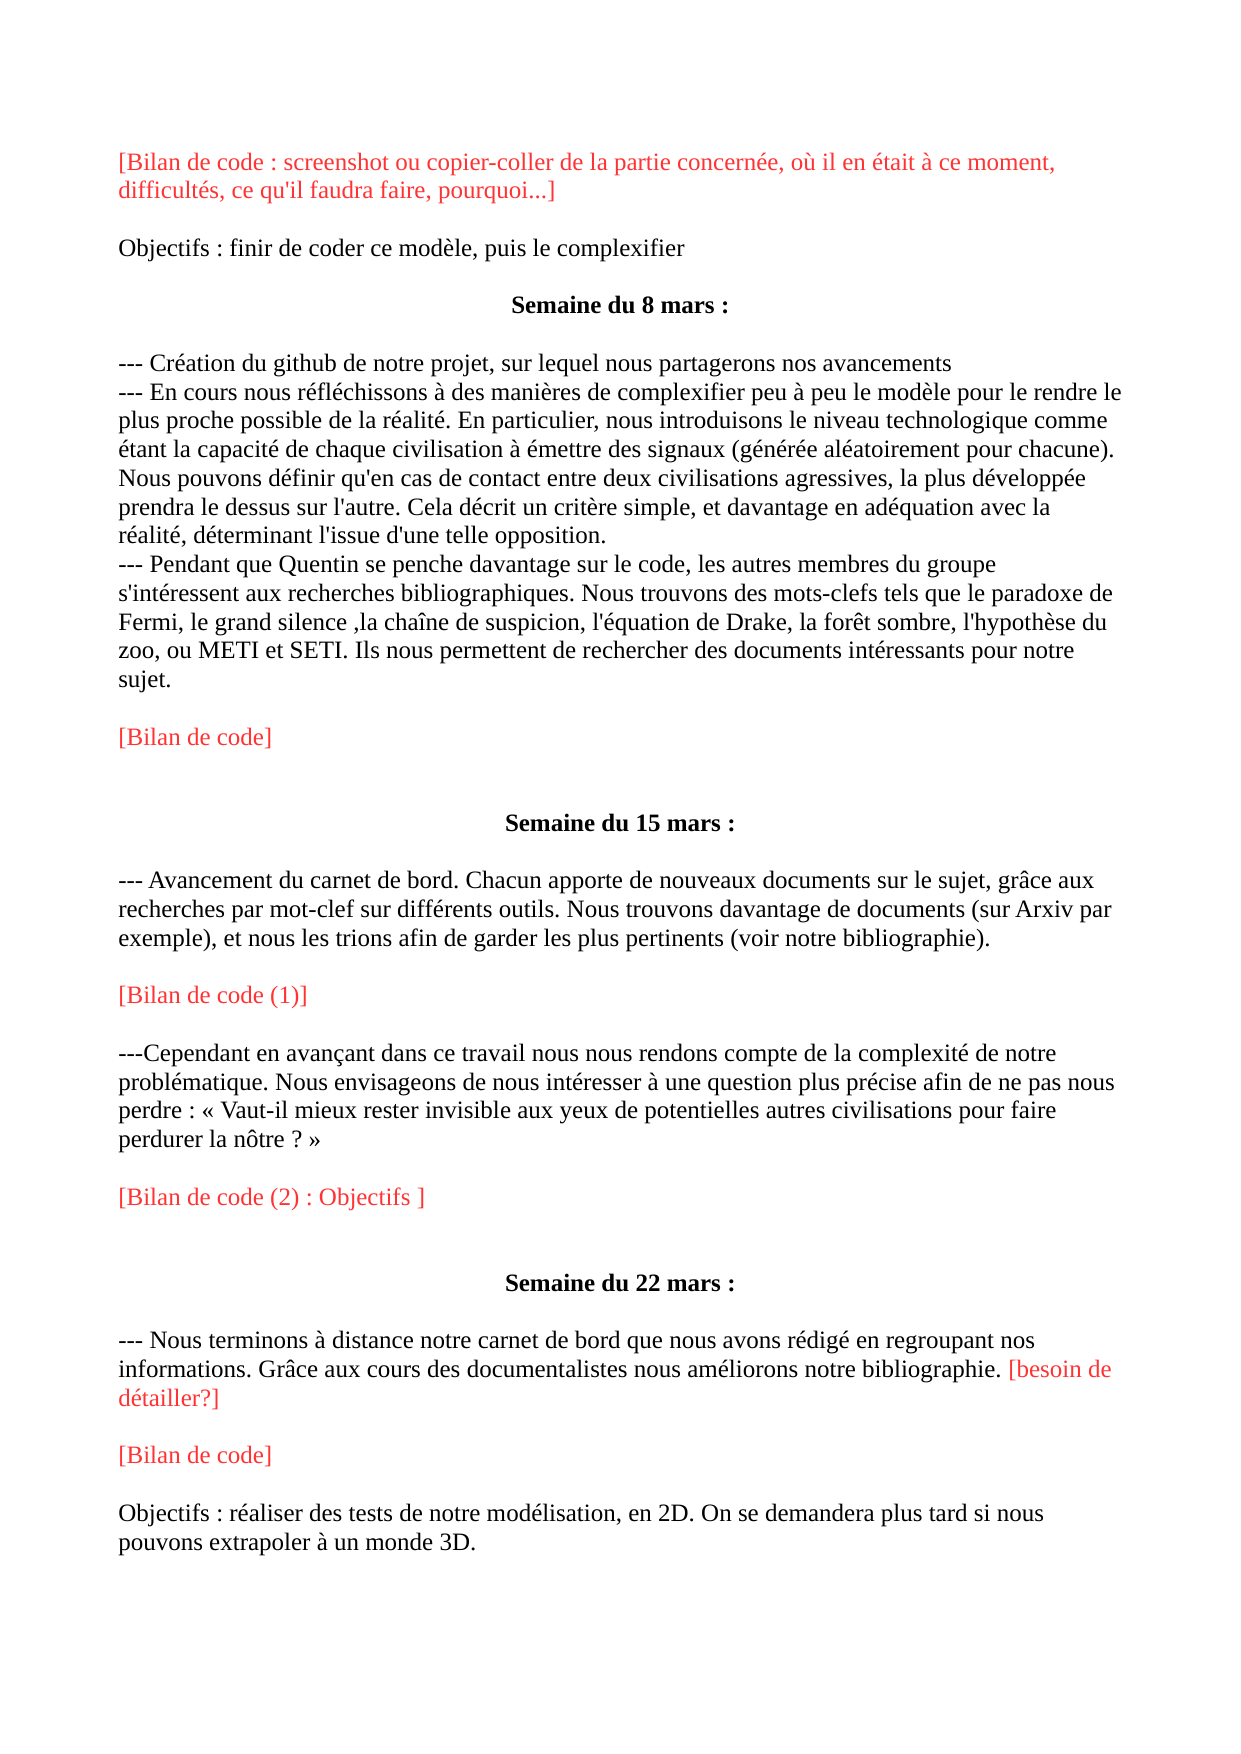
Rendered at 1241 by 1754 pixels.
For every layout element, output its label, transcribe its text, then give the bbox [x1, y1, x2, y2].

text [Bilan de code (1)] [118, 981, 1122, 1009]
text --- Avancement du carnet de bord. Chacun apporte de nouveaux documents sur le sujet, grâce aux recherches par mot-clef sur différents outils. Nous trouvons davantage de documents (sur Arxiv par exemple), et nous les trions afin de garder les plus pertinents (voir notre bibliographie). [118, 866, 1122, 952]
text --- Création du github de notre projet, sur lequel nous partagerons nos avancements [118, 348, 1122, 377]
text Objectifs : finir de coder ce modèle, puis le complexifier [118, 233, 1122, 262]
text Semaine du 15 mars : [118, 808, 1122, 837]
text [Bilan de code (2) : Objectifs ] [118, 1182, 1122, 1211]
text [Bilan de code : screenshot ou copier-coller de la partie concernée, où il en était à ce moment, difficultés, ce qu'il faudra faire, pourquoi...] [118, 147, 1122, 204]
text Objectifs : réaliser des tests de notre modélisation, en 2D. On se demandera plus tard si nous pouvons extrapoler à un monde 3D. [118, 1498, 1122, 1556]
text [Bilan de code] [118, 1441, 1122, 1469]
text Semaine du 22 mars : [118, 1268, 1122, 1297]
text Semaine du 8 mars : [118, 291, 1122, 319]
text ---Cependant en avançant dans ce travail nous nous rendons compte de la complexité de notre problématique. Nous envisageons de nous intéresser à une question plus précise afin de ne pas nous perdre : « Vaut-il mieux rester invisible aux yeux de potentielles autres civilisations pour faire perdurer la nôtre ? » [118, 1038, 1122, 1153]
text [Bilan de code] [118, 722, 1122, 751]
text --- Pendant que Quentin se penche davantage sur le code, les autres membres du groupe s'intéressent aux recherches bibliographiques. Nous trouvons des mots-clefs tels que le paradoxe de Fermi, le grand silence ,la chaîne de suspicion, l'équation de Drake, la forêt sombre, l'hypothèse du zoo, ou METI et SETI. Ils nous permettent de rechercher des documents intéressants pour notre sujet. [118, 549, 1122, 693]
text --- En cours nous réfléchissons à des manières de complexifier peu à peu le modèle pour le rendre le plus proche possible de la réalité. En particulier, nous introduisons le niveau technologique comme étant la capacité de chaque civilisation à émettre des signaux (générée aléatoirement pour chacune). Nous pouvons définir qu'en cas de contact entre deux civilisations agressives, la plus développée prendra le dessus sur l'autre. Cela décrit un critère simple, et davantage en adéquation avec la réalité, déterminant l'issue d'une telle opposition. [118, 377, 1122, 549]
text --- Nous terminons à distance notre carnet de bord que nous avons rédigé en regroupant nos informations. Grâce aux cours des documentalistes nous améliorons notre bibliographie. [besoin de détailler?] [118, 1326, 1122, 1412]
